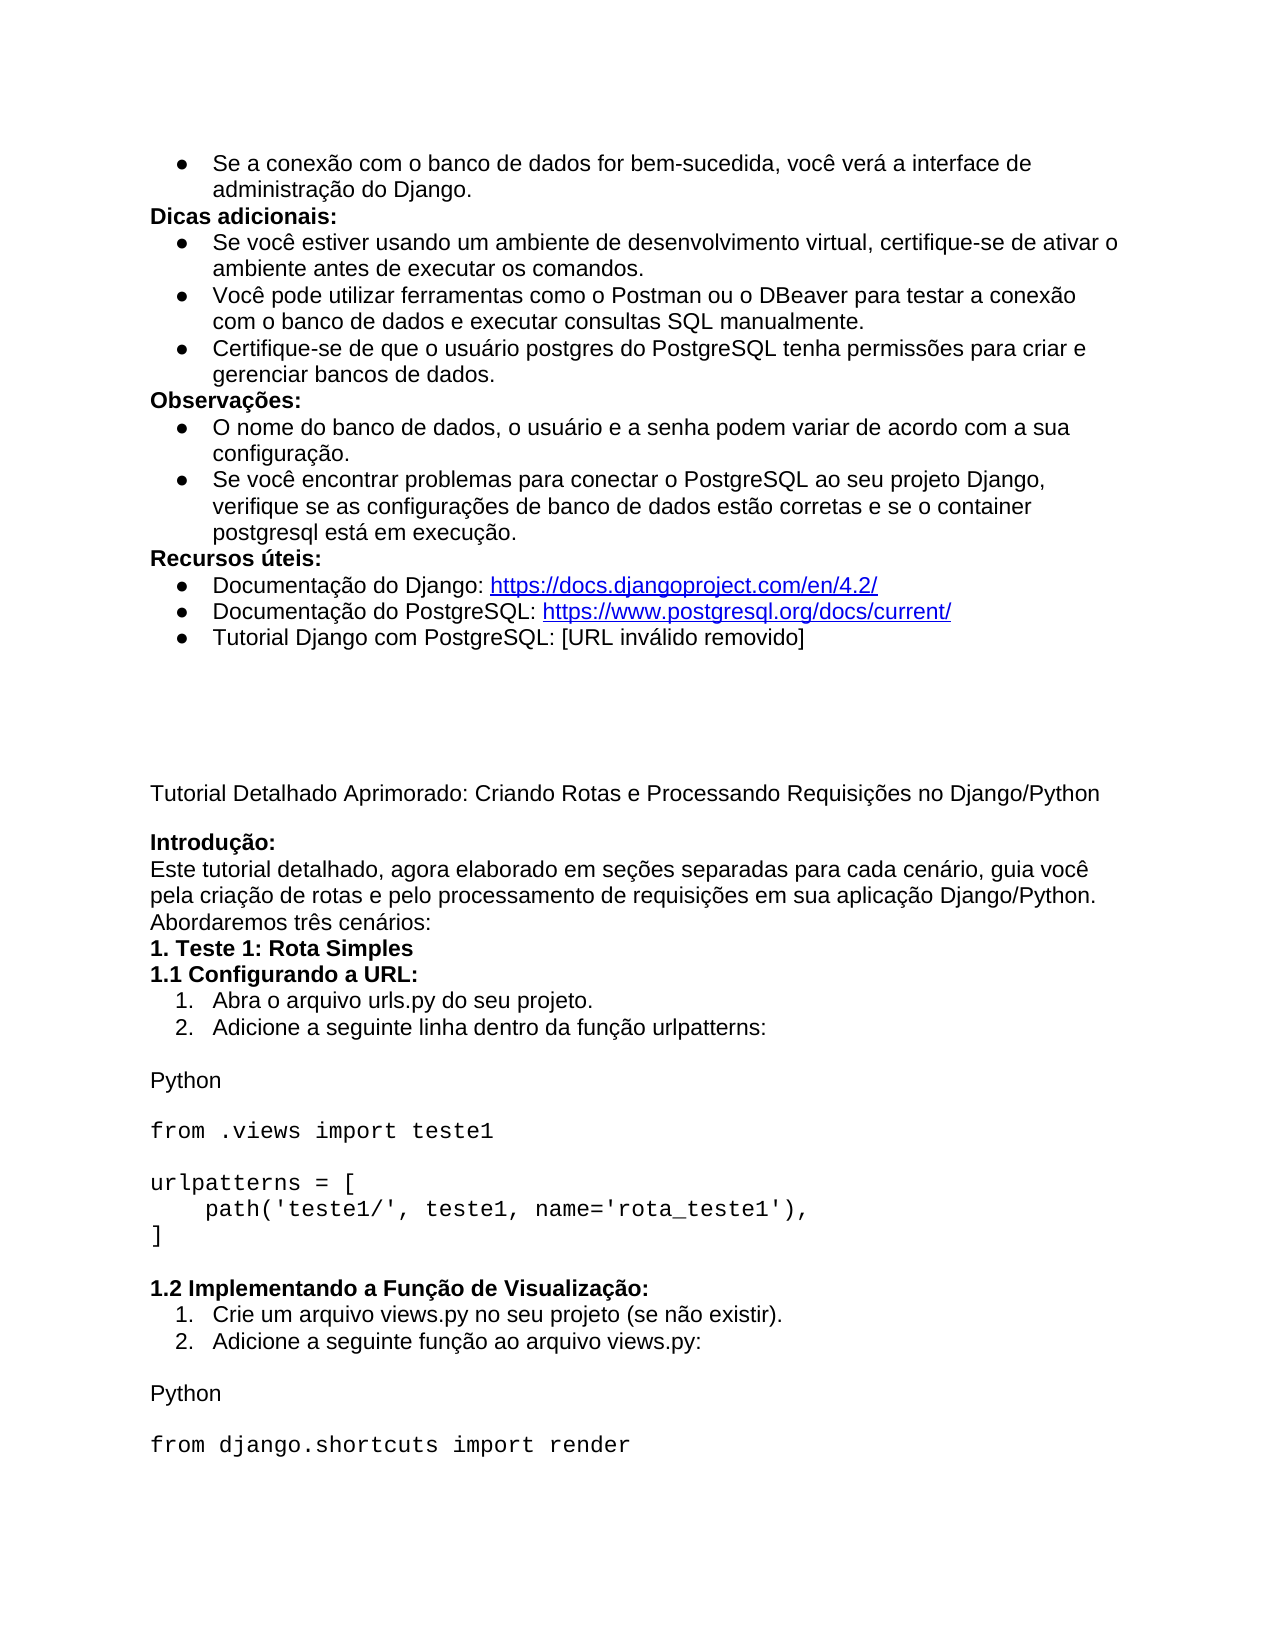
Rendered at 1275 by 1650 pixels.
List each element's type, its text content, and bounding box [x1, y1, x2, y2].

list Se você estiver usando um ambiente de desenvolvimento virtual, certifique-se de ativar o ambiente antes de executar os comandos. [175, 229, 1125, 282]
list Documentação do Django: https://docs.djangoproject.com/en/4.2/ [175, 572, 1125, 598]
text Python [150, 1067, 1125, 1093]
text from .views import teste1 urlpatterns = [ path('teste1/', teste1, name='rota_teste1'), ] [150, 1119, 1125, 1275]
text 1.2 Implementando a Função de Visualização: [150, 1275, 1125, 1301]
list Documentação do PostgreSQL: https://www.postgresql.org/docs/current/ [175, 598, 1125, 624]
text Tutorial Detalhado Aprimorado: Criando Rotas e Processando Requisições no Django/Python [150, 779, 1125, 806]
text Observações: [150, 387, 1125, 413]
list Se a conexão com o banco de dados for bem-sucedida, você verá a interface de administração do Django. [175, 150, 1125, 203]
list Crie um arquivo views.py no seu projeto (se não existir). [175, 1301, 1125, 1328]
list Adicione a seguinte linha dentro da função urlpatterns: [175, 1014, 1125, 1040]
text Dicas adicionais: [150, 203, 1125, 229]
text from django.shortcuts import render [150, 1433, 1125, 1485]
text 1.1 Configurando a URL: [150, 961, 1125, 987]
list Tutorial Django com PostgreSQL: [URL inválido removido] [175, 624, 1125, 651]
text Recursos úteis: [150, 545, 1125, 572]
list O nome do banco de dados, o usuário e a senha podem variar de acordo com a sua configuração. [175, 413, 1125, 466]
list Certifique-se de que o usuário postgres do PostgreSQL tenha permissões para criar e gerenciar bancos de dados. [175, 334, 1125, 387]
list Abra o arquivo urls.py do seu projeto. [175, 987, 1125, 1014]
list Se você encontrar problemas para conectar o PostgreSQL ao seu projeto Django, verifique se as configurações de banco de dados estão corretas e se o container postgresql está em execução. [175, 466, 1125, 545]
text Introdução: [150, 829, 1125, 856]
list Adicione a seguinte função ao arquivo views.py: [175, 1328, 1125, 1354]
text 1. Teste 1: Rota Simples [150, 935, 1125, 961]
text Python [150, 1380, 1125, 1407]
text Este tutorial detalhado, agora elaborado em seções separadas para cada cenário, guia você pela criação de rotas e pelo processamento de requisições em sua aplicação Django/Python. Abordaremos três cenários: [150, 856, 1125, 935]
list Você pode utilizar ferramentas como o Postman ou o DBeaver para testar a conexão com o banco de dados e executar consultas SQL manualmente. [175, 282, 1125, 334]
